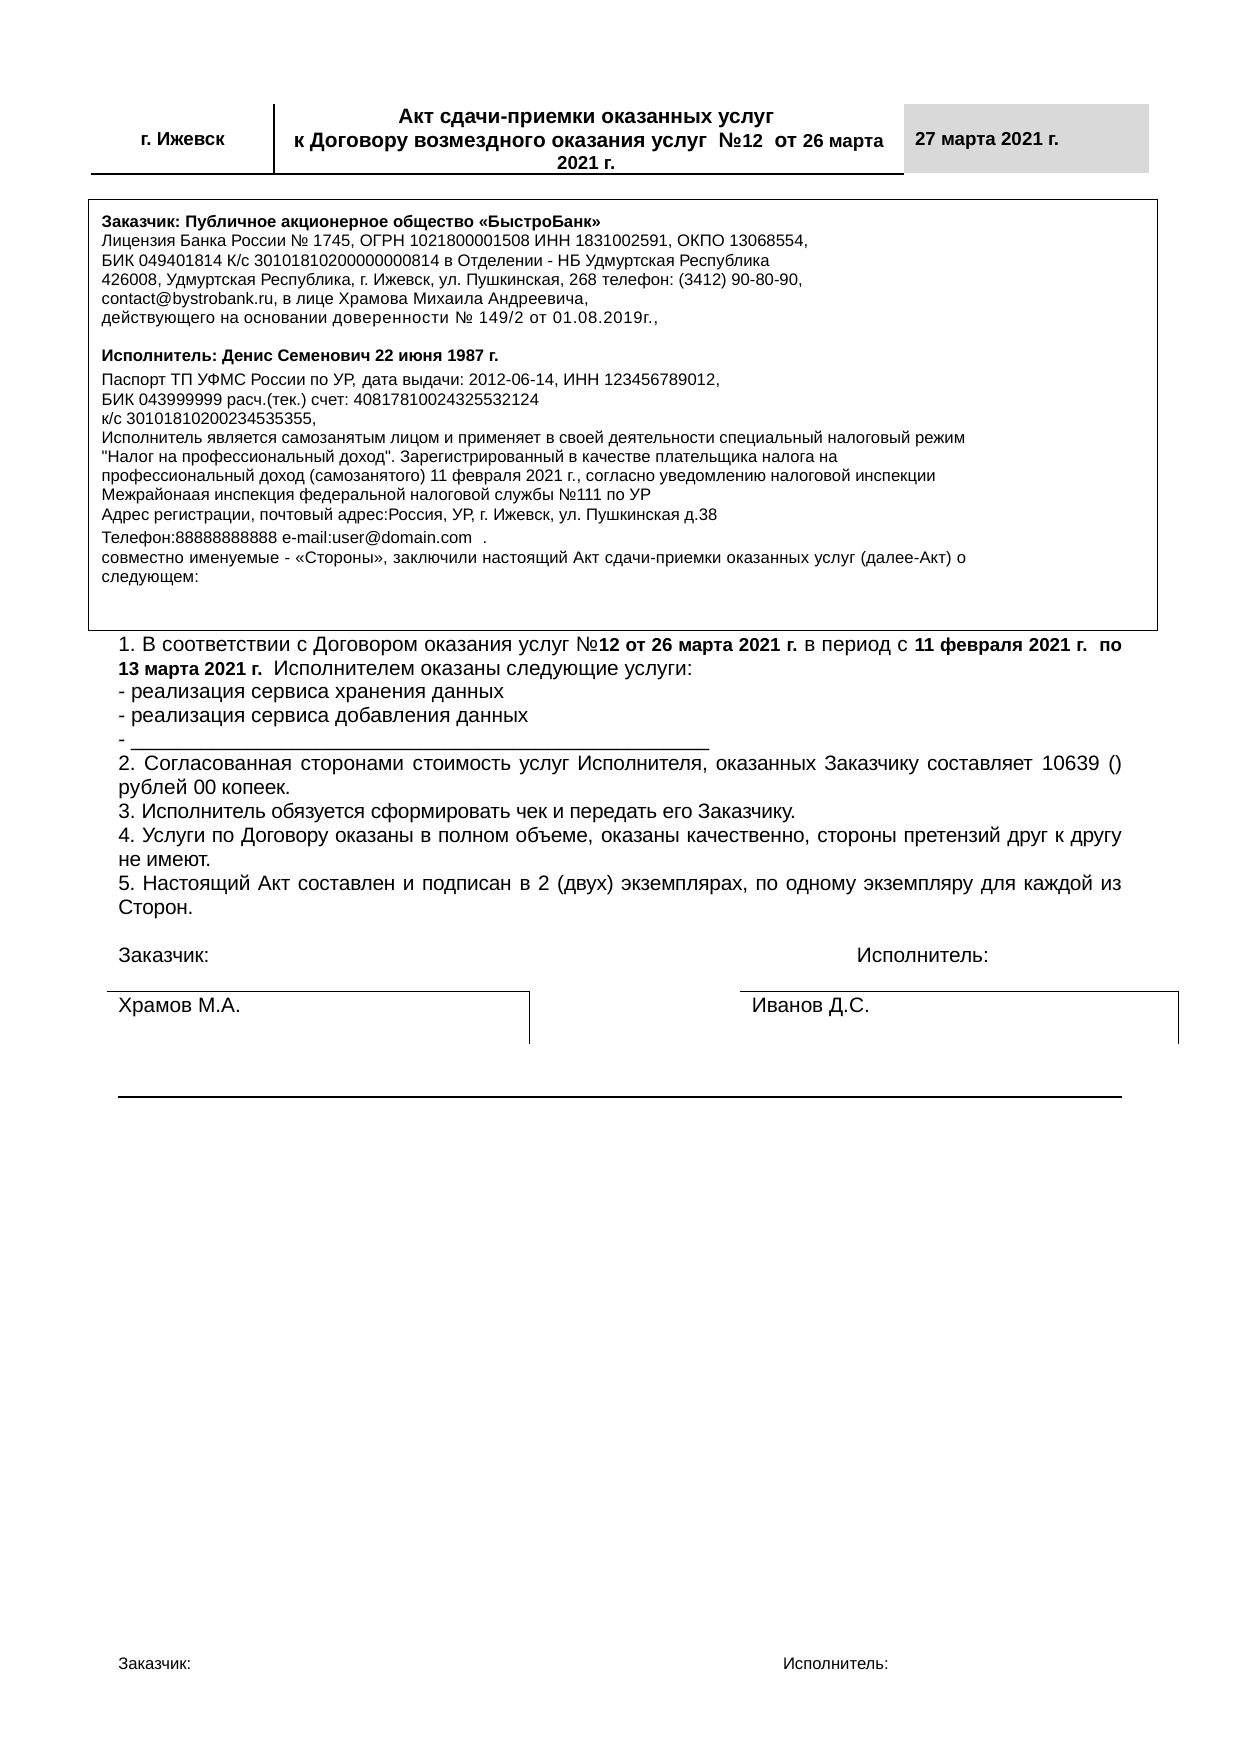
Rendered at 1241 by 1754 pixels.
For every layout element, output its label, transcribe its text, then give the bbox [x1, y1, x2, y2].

table_header Храмов М.А. [107, 992, 529, 1017]
text - реализация сервиса хранения данных [118, 679, 1122, 703]
table_header [530, 991, 740, 1017]
text 3. Исполнитель обязуется сформировать чек и передать его Заказчику. [118, 799, 1122, 823]
table_header 27 марта 2021 г. [904, 104, 1149, 173]
table_header Акт сдачи-приемки оказанных услуг к Договору возмездного оказания услуг №12 от 26 марта 2021 г. [275, 104, 903, 173]
table_header Иванов Д.С. [740, 992, 1178, 1017]
table_header [978, 200, 1157, 630]
table_header г. Ижевск [91, 104, 273, 173]
table_cell [530, 1017, 740, 1044]
text 5. Настоящий Акт составлен и подписан в 2 (двух) экземплярах, по одному экземпляру для каждой из Сторон. [118, 871, 1122, 919]
text Заказчик: Исполнитель: [118, 943, 1122, 967]
table_cell [107, 1017, 529, 1044]
text 1. В соответствии с Договором оказания услуг №12 от 26 марта 2021 г. в период с 11 февраля 2021 г. по 13 марта 2021 г. Исполнителем оказаны следующие услуги: [118, 631, 1122, 679]
text 2. Согласованная сторонами стоимость услуг Исполнителя, оказанных Заказчику составляет 10639 () рублей 00 копеек. [118, 751, 1122, 799]
text 4. Услуги по Договору оказаны в полном объеме, оказаны качественно, стороны претензий друг к другу не имеют. [118, 823, 1122, 871]
text - реализация сервиса добавления данных [118, 703, 1122, 727]
text - __________________________________________________ [118, 727, 1122, 751]
table_header Заказчик: Публичное акционерное общество «БыстроБанк» Лицензия Банка России № 1745, ОГРН 1021800001508 ИНН 1831002591, ОКПО 13068554, БИК 049401814 К/с 30101810200000000814 в Отделении - НБ Удмуртская Республика 426008, Удмуртская Республика, г. Ижевск, ул. Пушкинская, 268 телефон: (3412) 90-80-90, contact@bystrobank.ru, в лице Храмова Михаила Андреевича, действующего на основании доверенности № 149/2 от 01.08.2019г., Исполнитель: Денис Семенович 22 июня 1987 г. Паспорт ТП УФМС России по УР, дата выдачи: 2012-06-14, ИНН 123456789012, БИК 043999999 расч.(тек.) счет: 40817810024325532124 к/с 30101810200234535355, Исполнитель является самозанятым лицом и применяет в своей деятельности специальный налоговый режим "Налог на профессиональный доход". Зарегистрированный в качестве плательщика налога на профессиональный доход (самозанятого) 11 февраля 2021 г., согласно уведомлению налоговой инспекции Межрайонаая инспекция федеральной налоговой службы №111 по УР Адрес регистрации, почтовый адрес:Россия, УР, г. Ижевск, ул. Пушкинская д.38 Телефон:88888888888 е-mail:user@domain.com . совместно именуемые - «Стороны», заключили настоящий Акт сдачи-приемки оказанных услуг (далее-Акт) о следующем: [89, 200, 978, 630]
table_cell [740, 1017, 1178, 1044]
